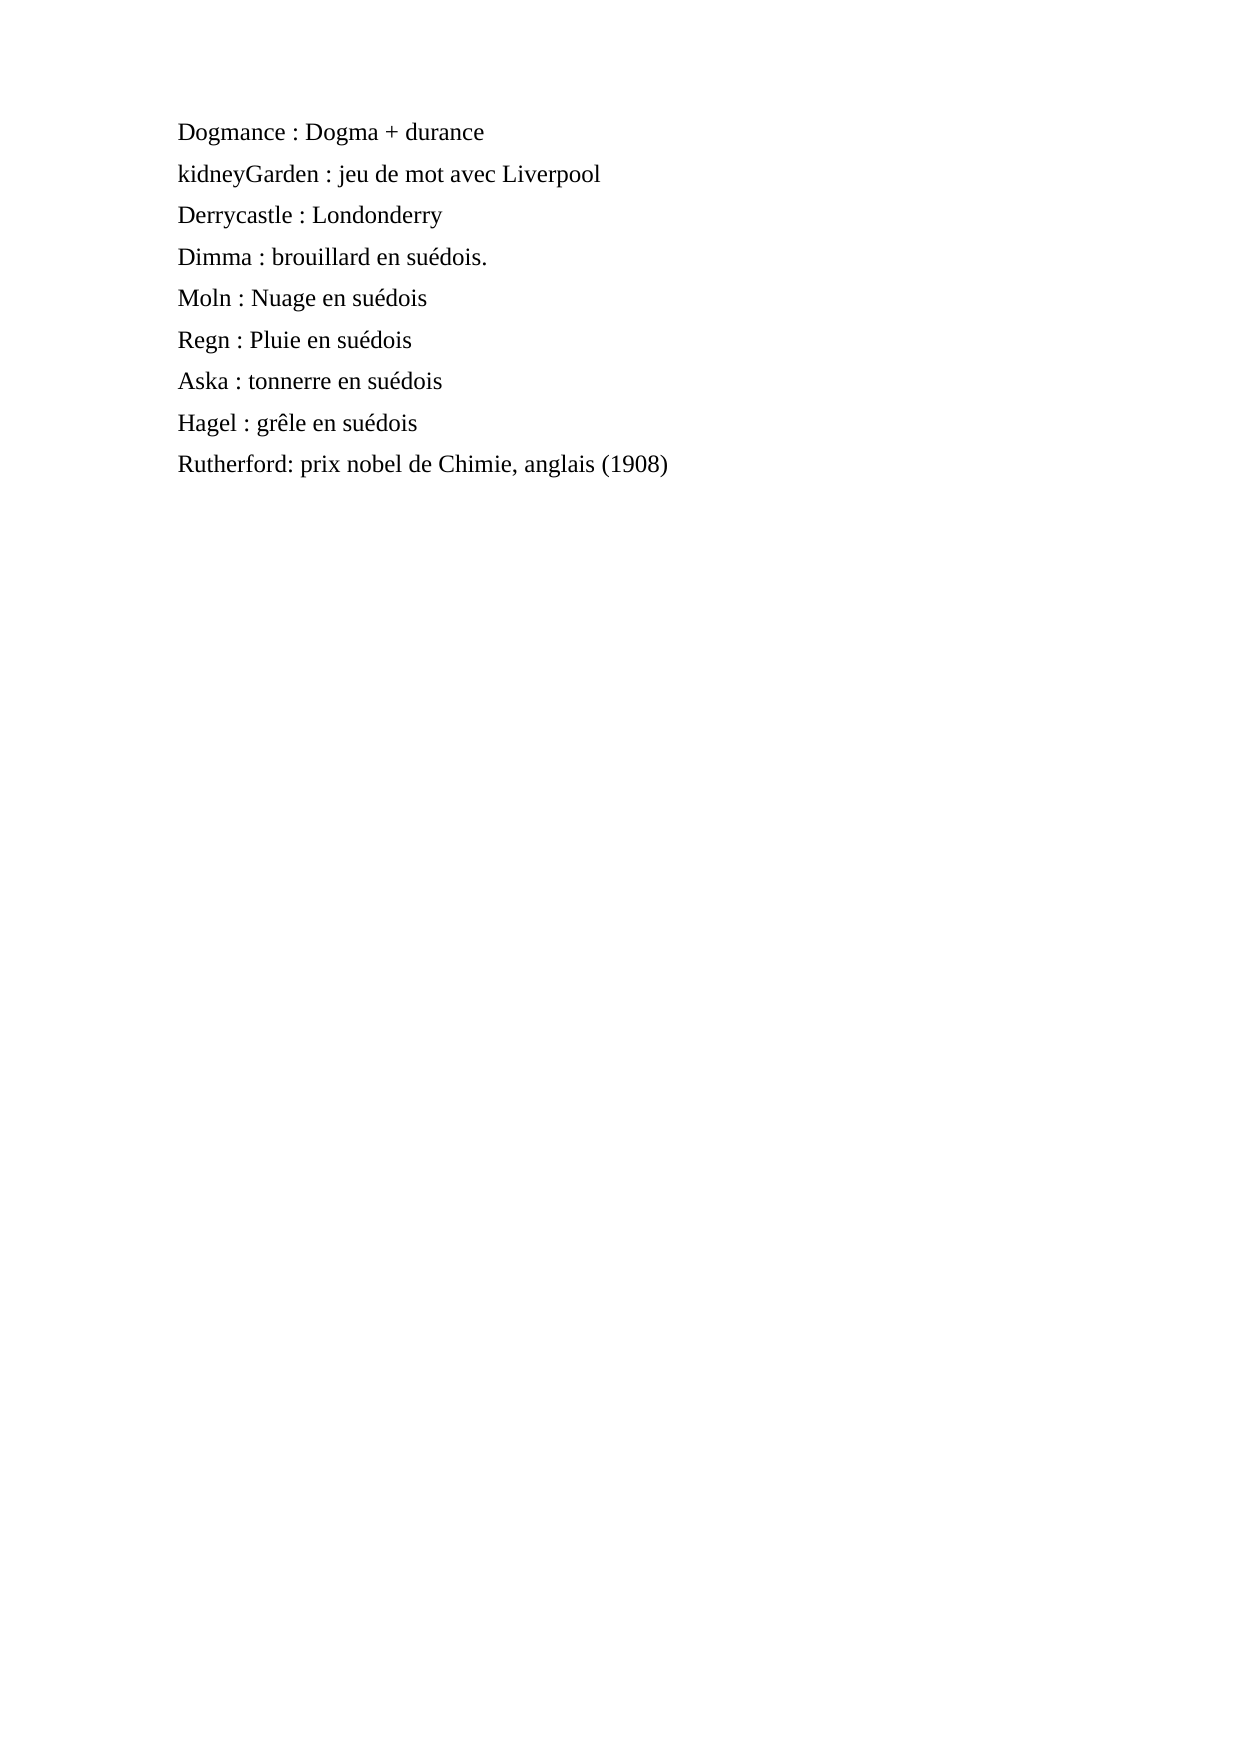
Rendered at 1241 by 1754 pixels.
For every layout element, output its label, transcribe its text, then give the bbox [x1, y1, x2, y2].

text Aska : tonnerre en suédois [177, 367, 1152, 395]
text Dimma : brouillard en suédois. [487, 243, 1152, 271]
text Regn : Pluie en suédois [412, 326, 1152, 354]
text kidneyGarden : jeu de mot avec Liverpool [601, 160, 1152, 187]
text Derrycastle : Londonderry [442, 201, 1152, 229]
text Moln : Nuage en suédois [427, 284, 1152, 312]
text Hagel : grêle en suédois [417, 409, 1152, 437]
text Dogmance : Dogma + durance [484, 118, 1152, 146]
text Rutherford: prix nobel de Chimie, anglais (1908) [668, 451, 1152, 478]
